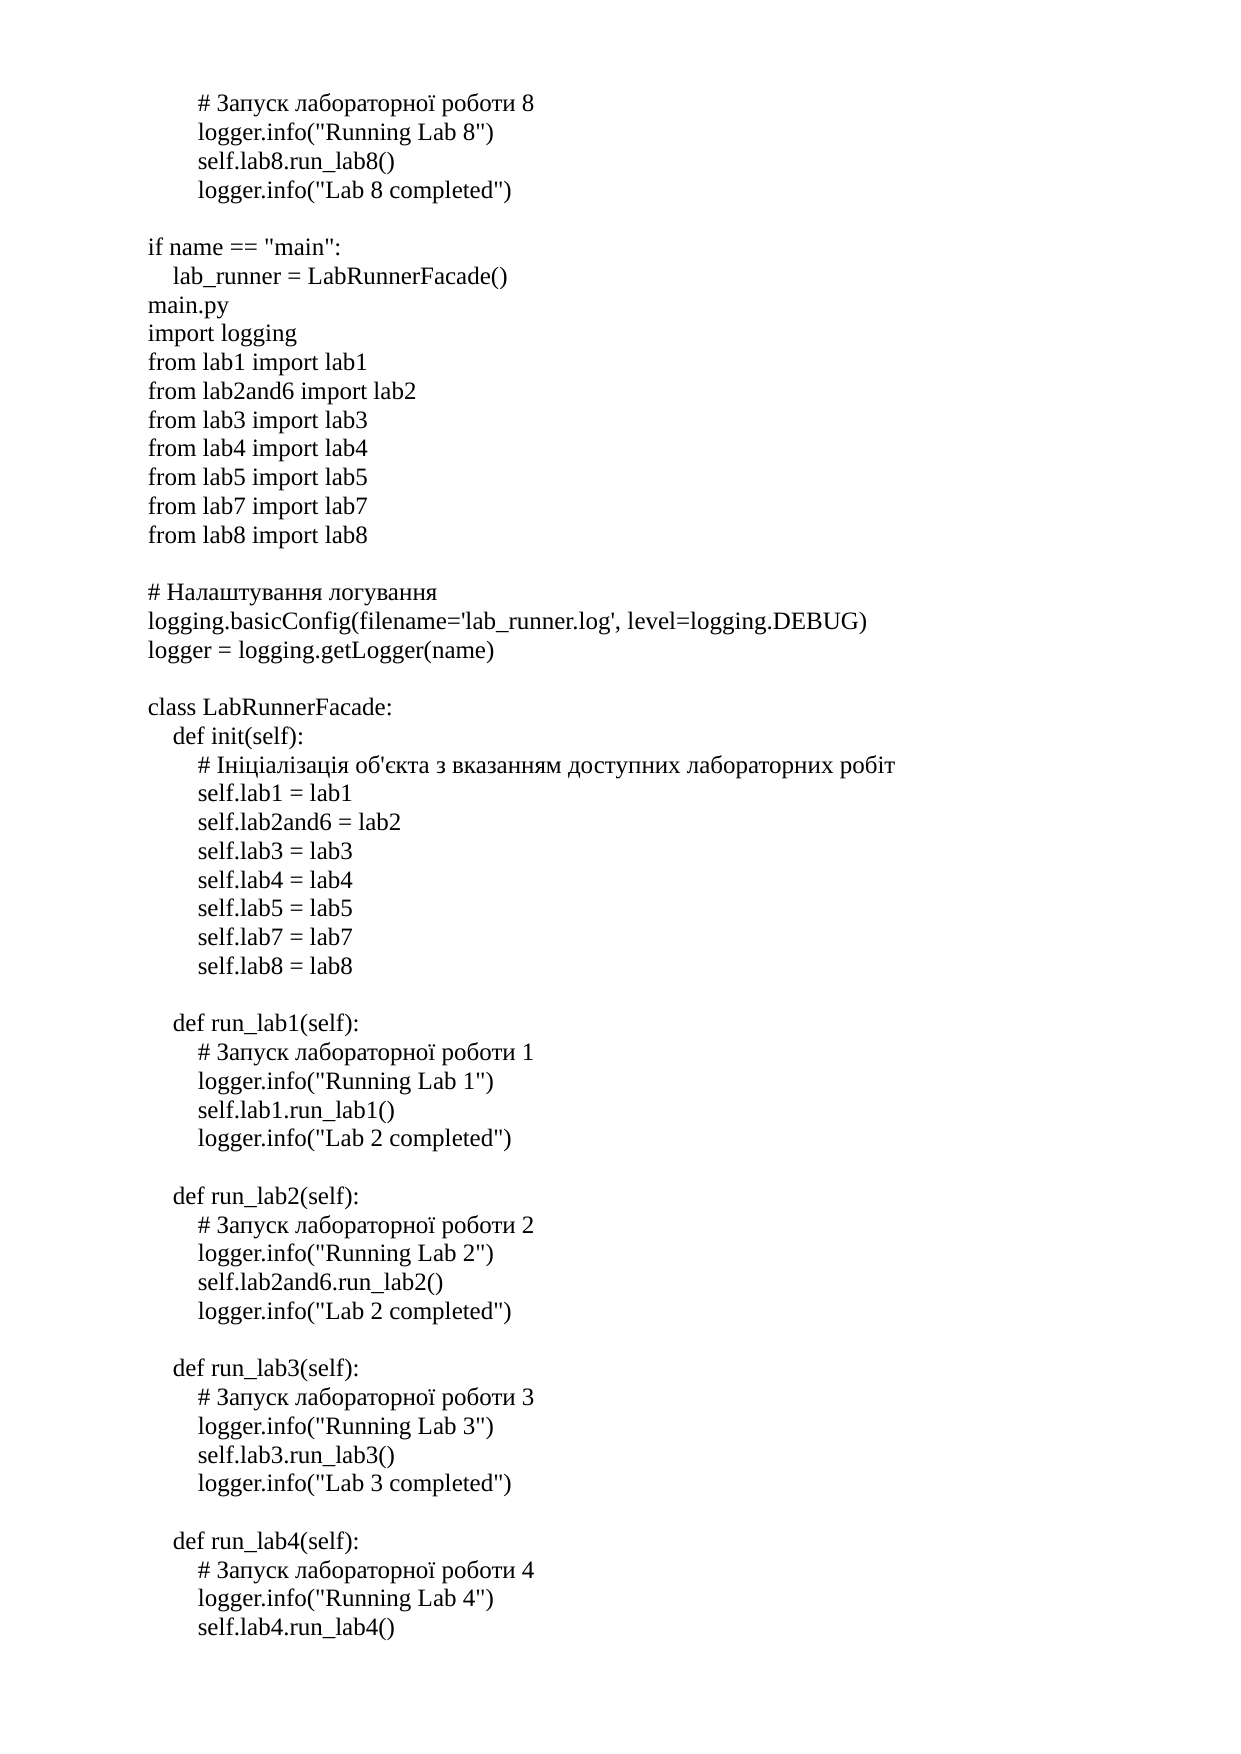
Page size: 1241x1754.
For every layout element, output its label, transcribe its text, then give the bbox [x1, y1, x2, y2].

text logging.basicConfig(filename='lab_runner.log', level=logging.DEBUG) [148, 606, 1152, 635]
text self.lab7 = lab7 [148, 922, 1152, 951]
text logger.info("Running Lab 2") [148, 1238, 1152, 1267]
text logger.info("Lab 8 completed") [148, 175, 1152, 203]
text self.lab1 = lab1 [148, 778, 1152, 807]
text self.lab1.run_lab1() [148, 1095, 1152, 1123]
text def run_lab3(self): [148, 1353, 1152, 1382]
text logger.info("Lab 2 completed") [148, 1123, 1152, 1152]
text class LabRunnerFacade: [148, 692, 1152, 721]
text from lab2and6 import lab2 [148, 376, 1152, 405]
text from lab5 import lab5 [148, 462, 1152, 491]
text self.lab8.run_lab8() [148, 146, 1152, 175]
text logger.info("Running Lab 4") [148, 1583, 1152, 1612]
text # Запуск лабораторної роботи 3 [148, 1382, 1152, 1411]
text # Запуск лабораторної роботи 8 [148, 88, 1152, 117]
text from lab4 import lab4 [148, 433, 1152, 462]
text self.lab3.run_lab3() [148, 1440, 1152, 1468]
text # Налаштування логування [148, 577, 1152, 606]
text logger.info("Running Lab 8") [148, 117, 1152, 146]
text from lab1 import lab1 [148, 347, 1152, 376]
text main.py [148, 290, 1152, 318]
text self.lab5 = lab5 [148, 893, 1152, 922]
text from lab3 import lab3 [148, 405, 1152, 433]
text logger.info("Running Lab 3") [148, 1411, 1152, 1440]
text self.lab4 = lab4 [148, 865, 1152, 893]
text logger.info("Lab 2 completed") [148, 1296, 1152, 1325]
text from lab7 import lab7 [148, 491, 1152, 520]
text def run_lab4(self): [148, 1526, 1152, 1555]
text self.lab8 = lab8 [148, 951, 1152, 980]
text def run_lab1(self): [148, 1008, 1152, 1037]
text def run_lab2(self): [148, 1181, 1152, 1210]
text # Ініціалізація об'єкта з вказанням доступних лабораторних робіт [148, 750, 1152, 778]
text self.lab2and6.run_lab2() [148, 1267, 1152, 1296]
text def init(self): [148, 721, 1152, 750]
text self.lab3 = lab3 [148, 836, 1152, 865]
text lab_runner = LabRunnerFacade() [148, 261, 1152, 290]
text if name == "main": [148, 232, 1152, 261]
text # Запуск лабораторної роботи 4 [148, 1555, 1152, 1583]
text # Запуск лабораторної роботи 1 [148, 1037, 1152, 1066]
text logger.info("Running Lab 1") [148, 1066, 1152, 1095]
text self.lab2and6 = lab2 [148, 807, 1152, 836]
text # Запуск лабораторної роботи 2 [148, 1210, 1152, 1238]
text from lab8 import lab8 [148, 520, 1152, 548]
text self.lab4.run_lab4() [148, 1612, 1152, 1641]
text logger.info("Lab 3 completed") [148, 1468, 1152, 1497]
text logger = logging.getLogger(name) [148, 635, 1152, 663]
text import logging [148, 318, 1152, 347]
